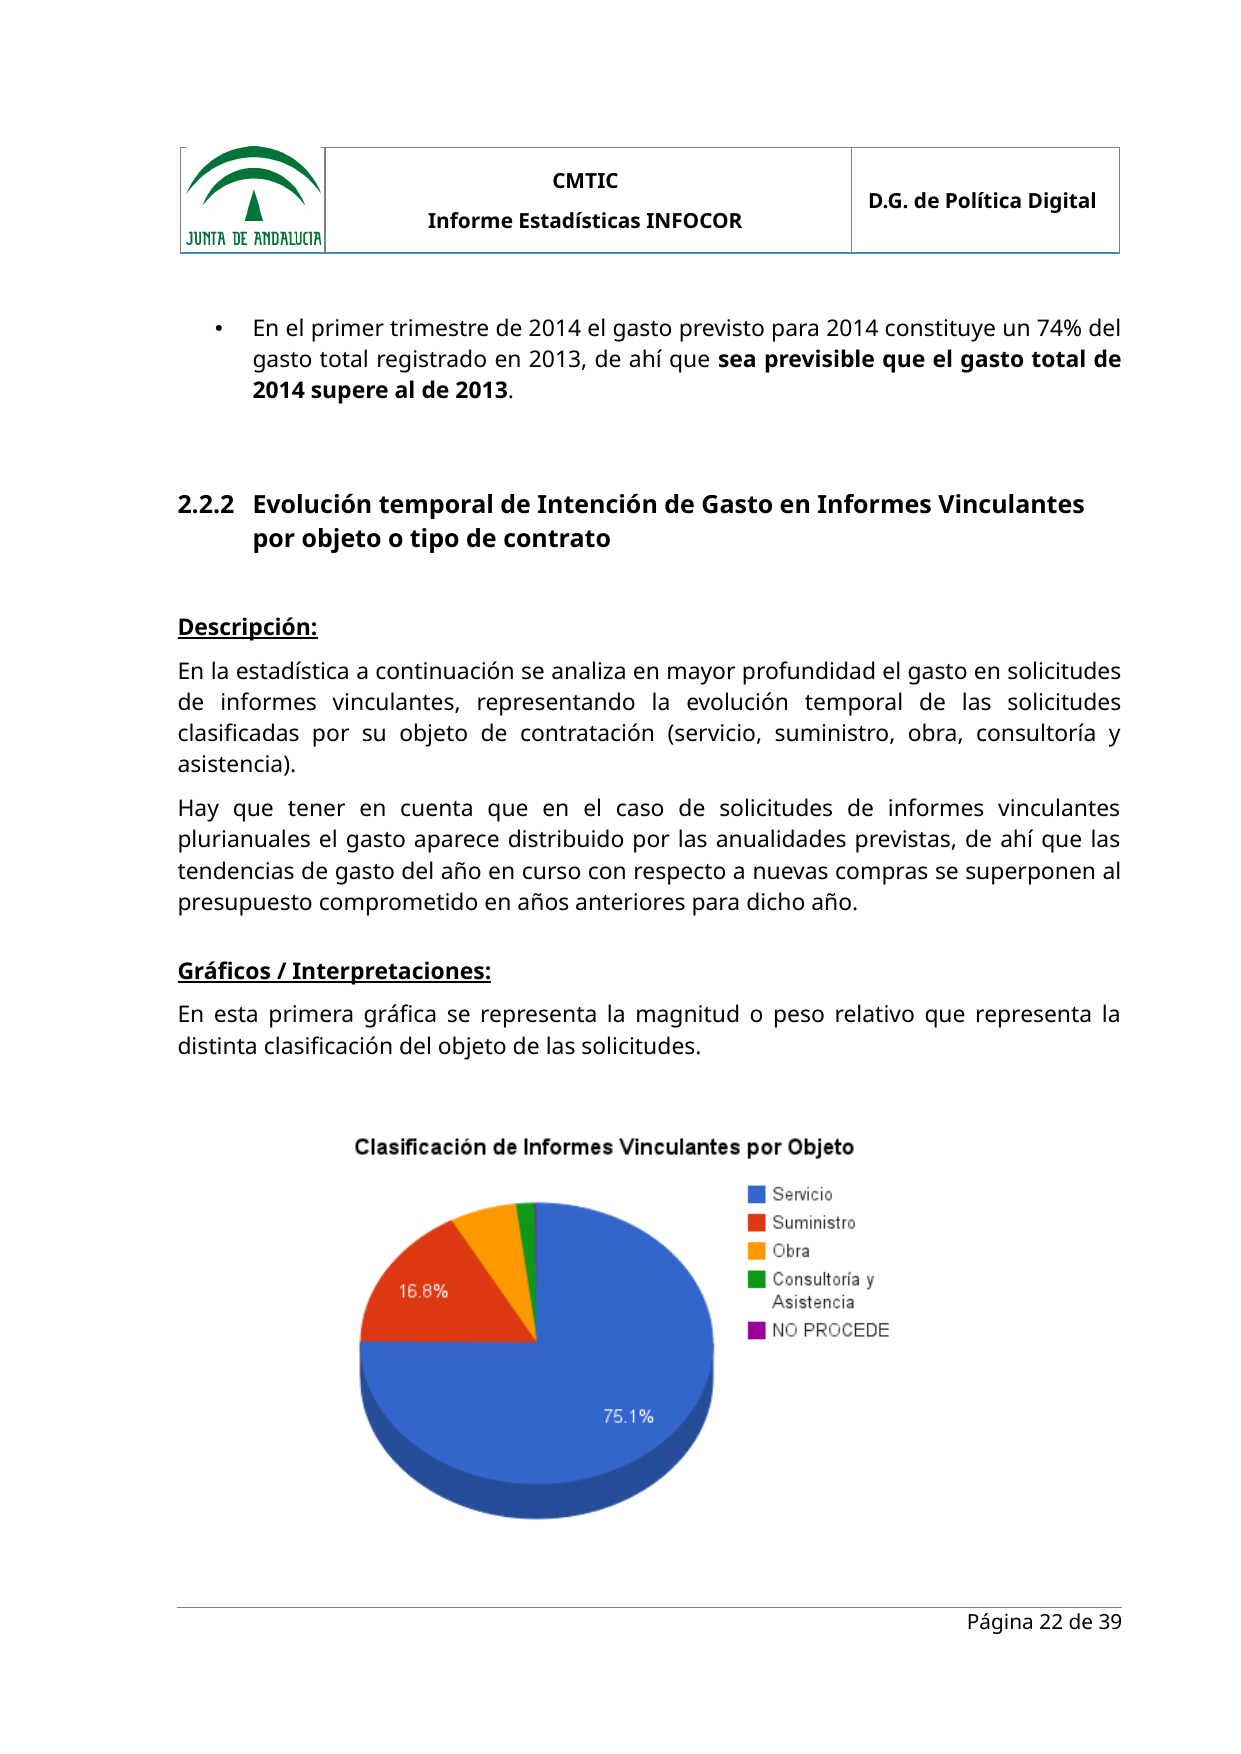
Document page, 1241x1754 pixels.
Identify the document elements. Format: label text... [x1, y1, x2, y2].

text En la estadística a continuación se analiza en mayor profundidad el gasto en solicitudes de informes vinculantes, representando la evolución temporal de las solicitudes clasificadas por su objeto de contratación (servicio, suministro, obra, consultoría y asistencia). [177, 654, 1122, 779]
text En esta primera gráfica se representa la magnitud o peso relativo que representa la distinta clasificación del objeto de las solicitudes. [177, 998, 1122, 1061]
picture [177, 1079, 1123, 1530]
list En el primer trimestre de 2014 el gasto previsto para 2014 constituye un 74% del gasto total registrado en 2013, de ahí que sea previsible que el gasto total de 2014 supere al de 2013. [215, 311, 1122, 405]
picture [186, 146, 321, 245]
text Hay que tener en cuenta que en el caso de solicitudes de informes vinculantes plurianuales el gasto aparece distribuido por las anualidades previstas, de ahí que las tendencias de gasto del año en curso con respecto a nuevas compras se superponen al presupuesto comprometido en años anteriores para dicho año. [177, 792, 1122, 917]
text Descripción: [177, 611, 1122, 642]
subtitle Evolución temporal de Intención de Gasto en Informes Vinculantes por objeto o tipo de contrato [177, 486, 1122, 554]
text Gráficos / Interpretaciones: [177, 954, 1122, 986]
